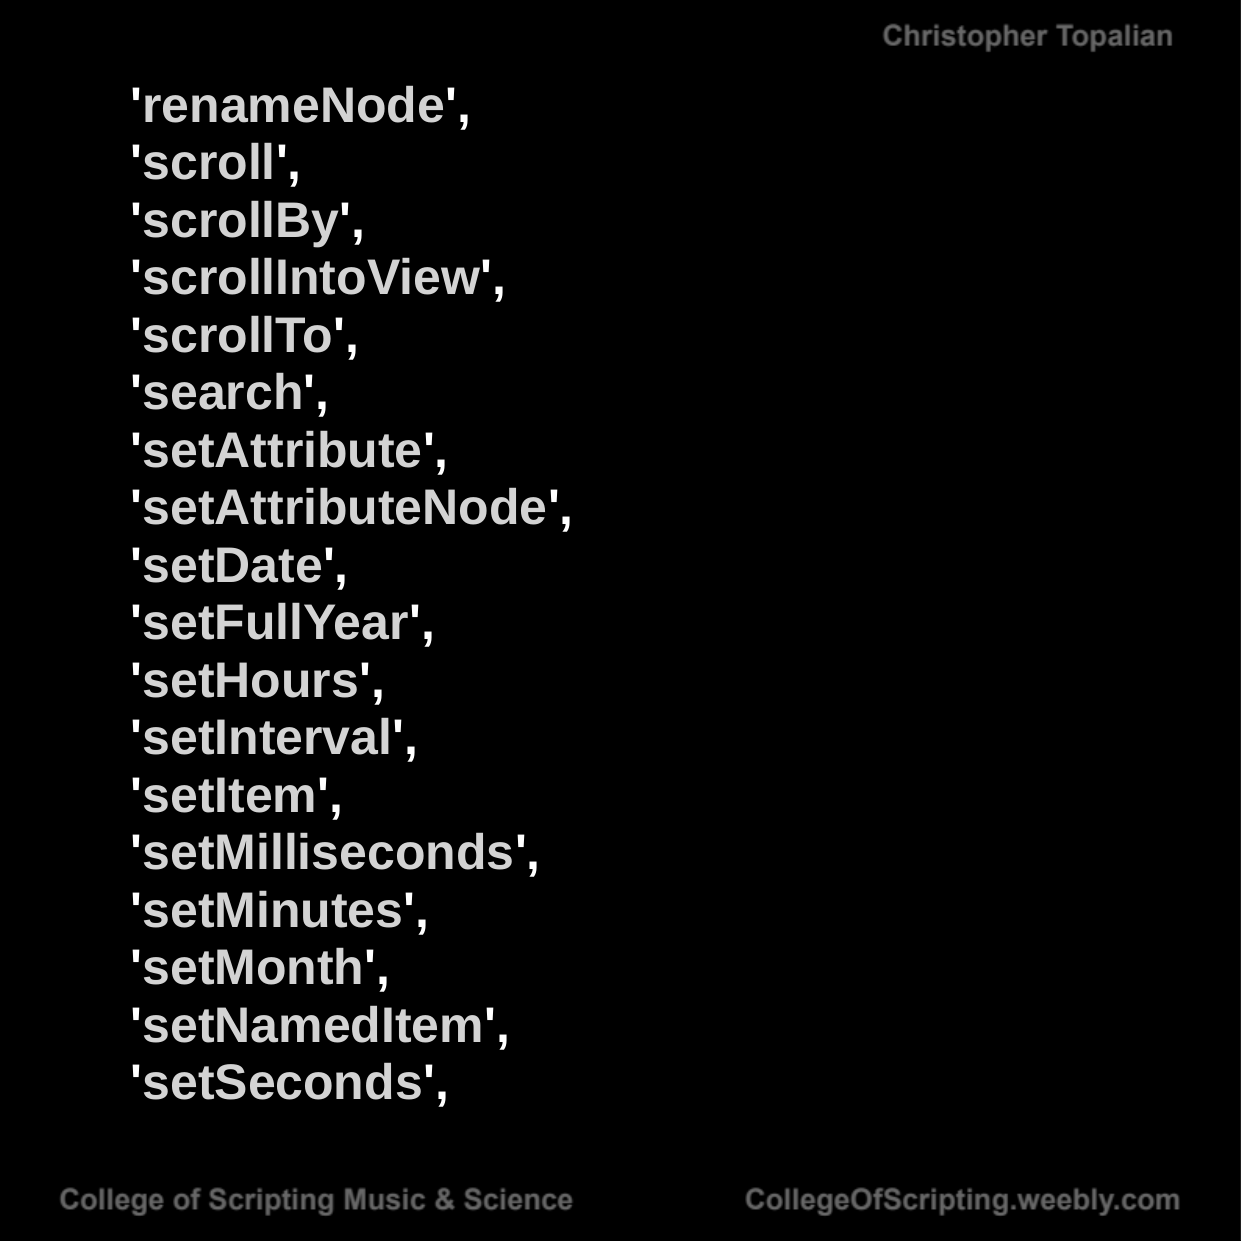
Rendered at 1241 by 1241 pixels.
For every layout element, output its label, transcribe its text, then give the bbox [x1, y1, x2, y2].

text 'setMinutes', [75, 880, 1166, 937]
text 'scrollTo', [75, 305, 1166, 362]
text 'setMonth', [75, 937, 1166, 995]
text 'setItem', [75, 765, 1166, 822]
text 'setAttribute', [75, 420, 1166, 477]
text 'search', [75, 362, 1166, 420]
text 'setHours', [75, 650, 1166, 707]
text 'setDate', [75, 535, 1166, 592]
text 'renameNode', [75, 75, 1166, 132]
text 'setMilliseconds', [75, 822, 1166, 880]
text 'setNamedItem', [75, 995, 1166, 1052]
text 'setInterval', [75, 707, 1166, 765]
text 'scrollIntoView', [75, 247, 1166, 305]
text 'scroll', [75, 132, 1166, 190]
text 'scrollBy', [75, 190, 1166, 247]
text 'setSeconds', [75, 1052, 1166, 1110]
text 'setAttributeNode', [75, 477, 1166, 535]
text 'setFullYear', [75, 592, 1166, 650]
